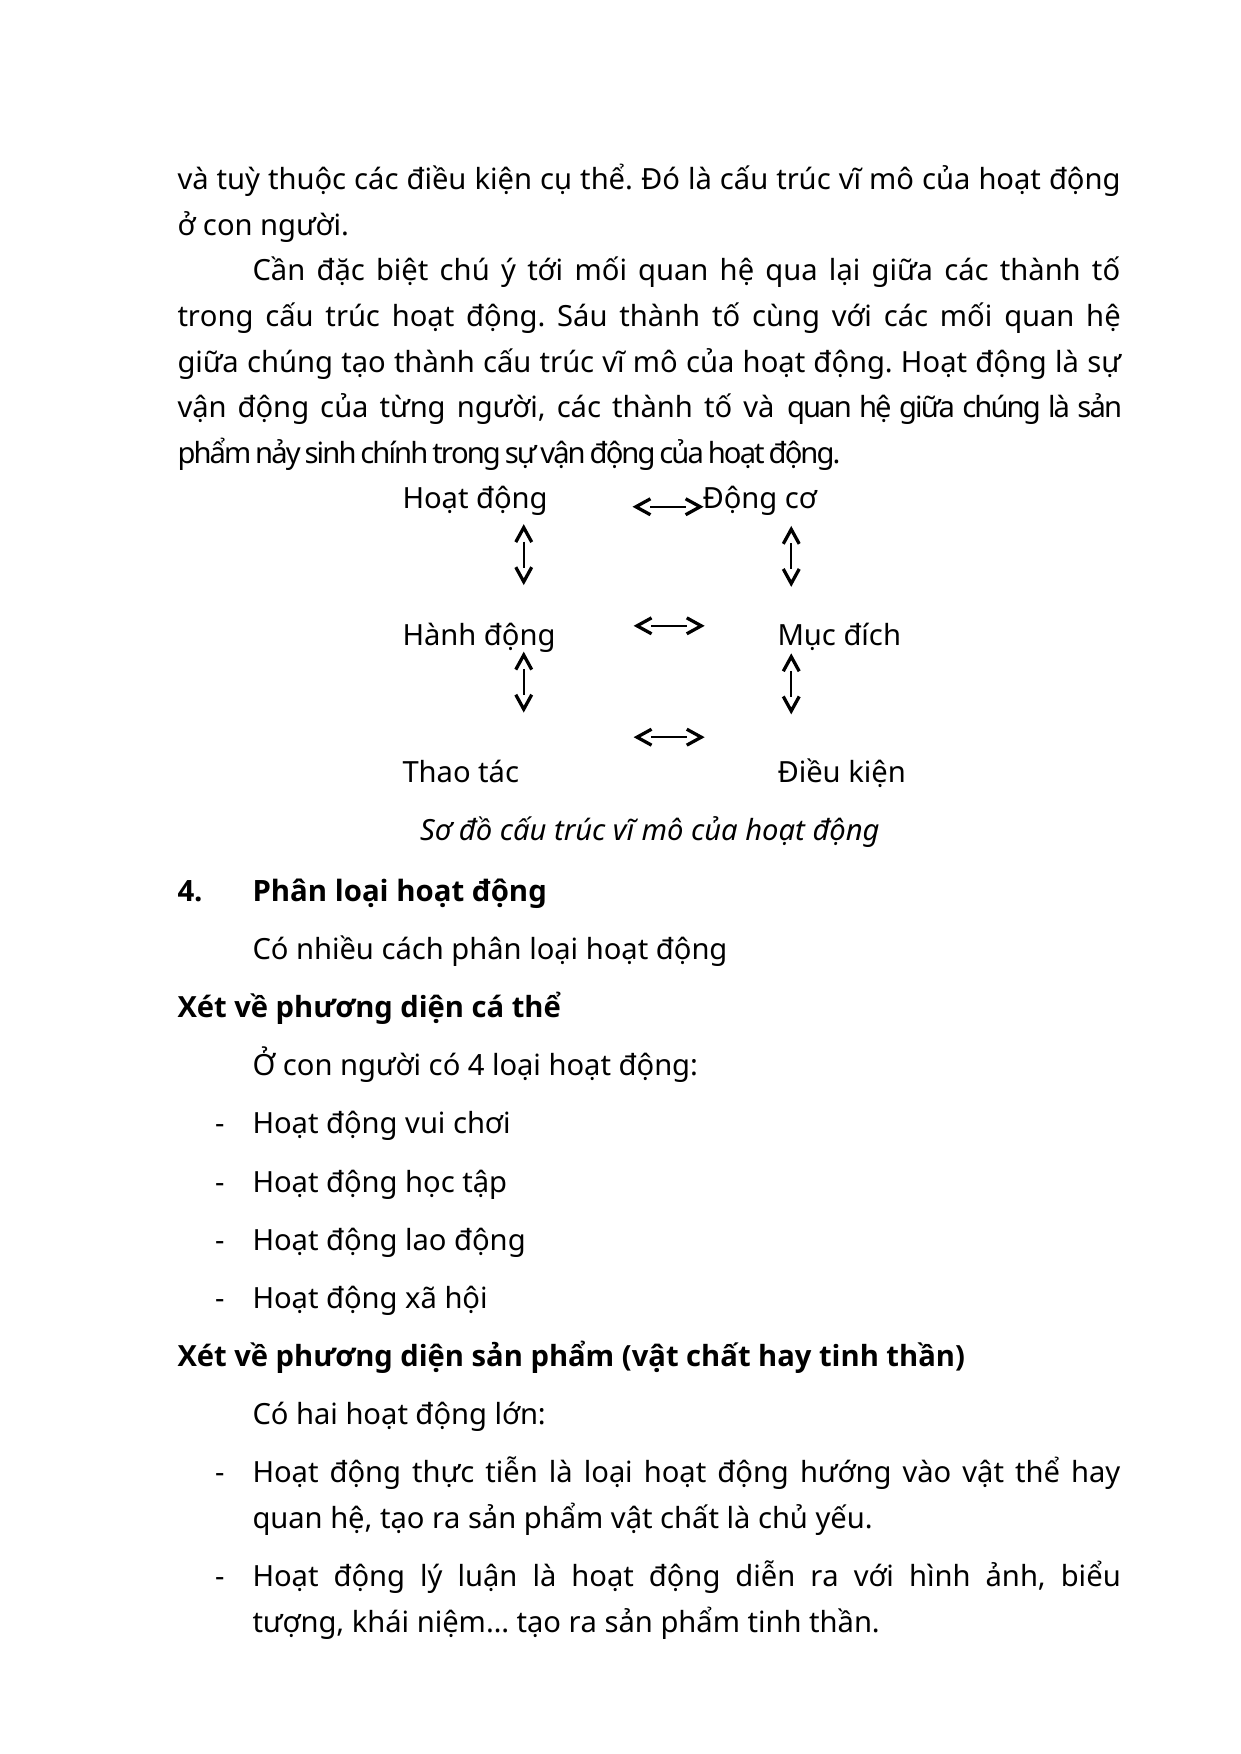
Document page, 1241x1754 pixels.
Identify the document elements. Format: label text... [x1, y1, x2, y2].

text Hoạt động Động cơ [327, 478, 1122, 517]
list Hoạt động học tập [215, 1161, 1122, 1201]
text Có hai hoạt động lớn: [177, 1393, 1122, 1433]
subtitle Phân loại hoạt động [177, 870, 1122, 910]
list Hoạt động lao động [215, 1219, 1122, 1259]
list Hoạt động vui chơi [215, 1103, 1122, 1142]
text Cần đặc biệt chú ý tới mối quan hệ qua lại giữa các thành tố trong cấu trúc hoạt động. Sáu thành tố cùng với các mối quan hệ giữa chúng tạo thành cấu trúc vĩ mô của hoạt động. Hoạt động là sự vận động của từng người, các thành tố và quan hệ giữa chúng là sản phẩm nảy sinh chính trong sự vận động của hoạt động. [177, 250, 1122, 472]
text Sơ đồ cấu trúc vĩ mô của hoạt động [177, 810, 1122, 849]
list Hoạt động xã hội [215, 1277, 1122, 1317]
text và tuỳ thuộc các điều kiện cụ thể. Đó là cấu trúc vĩ mô của hoạt động ở con người. [177, 158, 1122, 244]
list Hoạt động thực tiễn là loại hoạt động hướng vào vật thể hay quan hệ, tạo ra sản phẩm vật chất là chủ yếu. [215, 1451, 1122, 1537]
text Thao tác Điều kiện [327, 752, 1122, 791]
list Hoạt động lý luận là hoạt động diễn ra với hình ảnh, biểu tượng, khái niệm… tạo ra sản phẩm tinh thần. [215, 1555, 1122, 1641]
text Xét về phương diện sản phẩm (vật chất hay tinh thần) [177, 1335, 1122, 1375]
text Ở con người có 4 loại hoạt động: [177, 1044, 1122, 1084]
text Xét về phương diện cá thể [177, 986, 1122, 1026]
text Hành động Mục đích [327, 615, 1122, 654]
text Có nhiều cách phân loại hoạt động [177, 928, 1122, 968]
